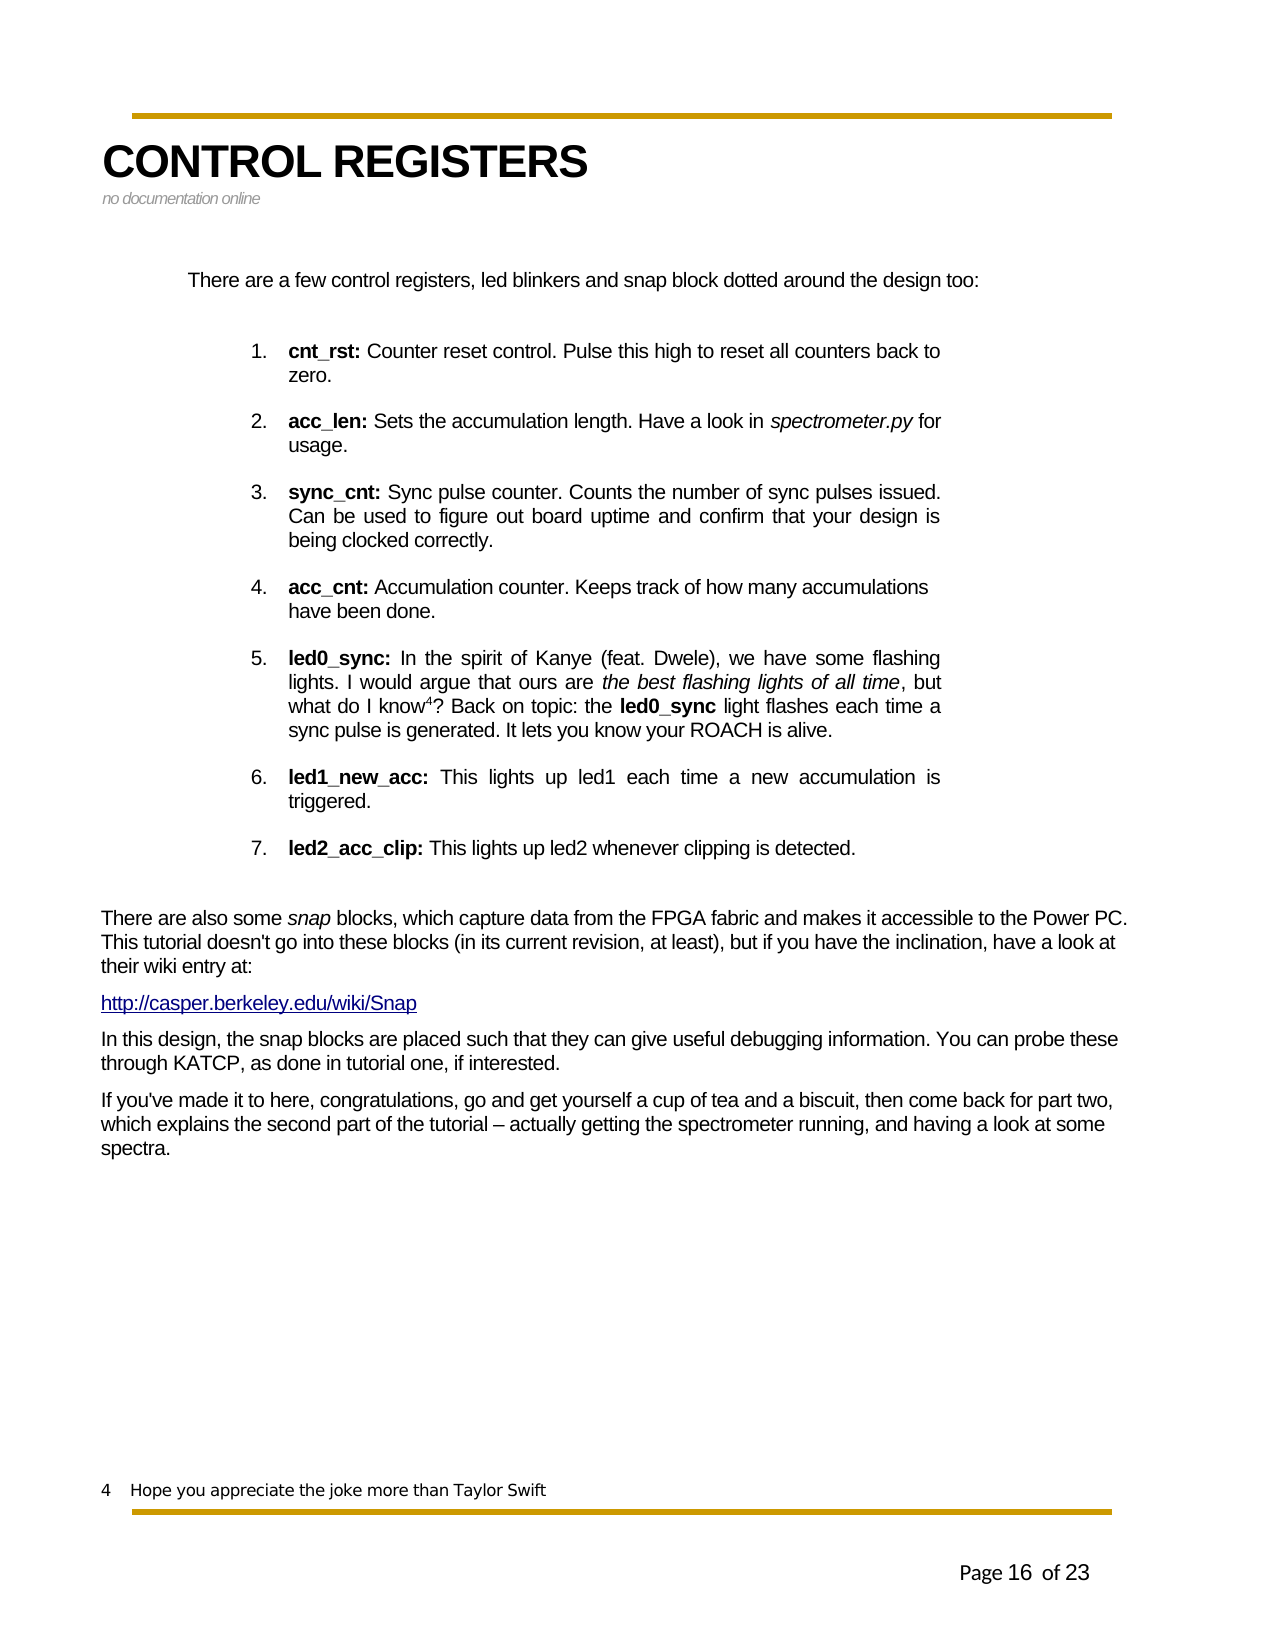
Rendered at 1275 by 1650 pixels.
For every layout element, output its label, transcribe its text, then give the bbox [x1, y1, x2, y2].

list led2_acc_clip: This lights up led2 whenever clipping is detected. [251, 835, 941, 859]
list Hope you appreciate the joke more than Taylor Swift [101, 1481, 1149, 1500]
list led0_sync: In the spirit of Kanye (feat. Dwele), we have some flashing lights. I would argue that ours are the best flashing lights of all time, but what do I know? Back on topic: the led0_sync light flashes each time a sync pulse is generated. It lets you know your ROACH is alive. [251, 646, 941, 742]
text http://casper.berkeley.edu/wiki/Snap [101, 991, 1142, 1014]
list acc_cnt: Accumulation counter. Keeps track of how many accumulations have been done. [251, 575, 941, 623]
subtitle CONTROL REGISTERS no documentation online [102, 135, 1149, 208]
list led1_new_acc: This lights up led1 each time a new accumulation is triggered. [251, 764, 941, 812]
text In this design, the snap blocks are placed such that they can give useful debugging information. You can probe these through KATCP, as done in tutorial one, if interested. [101, 1027, 1142, 1075]
list cnt_rst: Counter reset control. Pulse this high to reset all counters back to zero. [251, 338, 941, 386]
text There are also some snap blocks, which capture data from the FPGA fabric and makes it accessible to the Power PC. This tutorial doesn't go into these blocks (in its current revision, at least), but if you have the inclination, have a look at their wiki entry at: [101, 882, 1142, 978]
text There are a few control registers, led blinkers and snap block dotted around the design too: [187, 268, 1062, 316]
text If you've made it to here, congratulations, go and get yourself a cup of tea and a biscuit, then come back for part two, which explains the second part of the tutorial – actually getting the spectrometer running, and having a look at some spectra. [101, 1087, 1142, 1159]
list acc_len: Sets the accumulation length. Have a look in spectrometer.py for usage. [251, 409, 941, 457]
list sync_cnt: Sync pulse counter. Counts the number of sync pulses issued. Can be used to figure out board uptime and confirm that your design is being clocked correctly. [251, 480, 941, 552]
